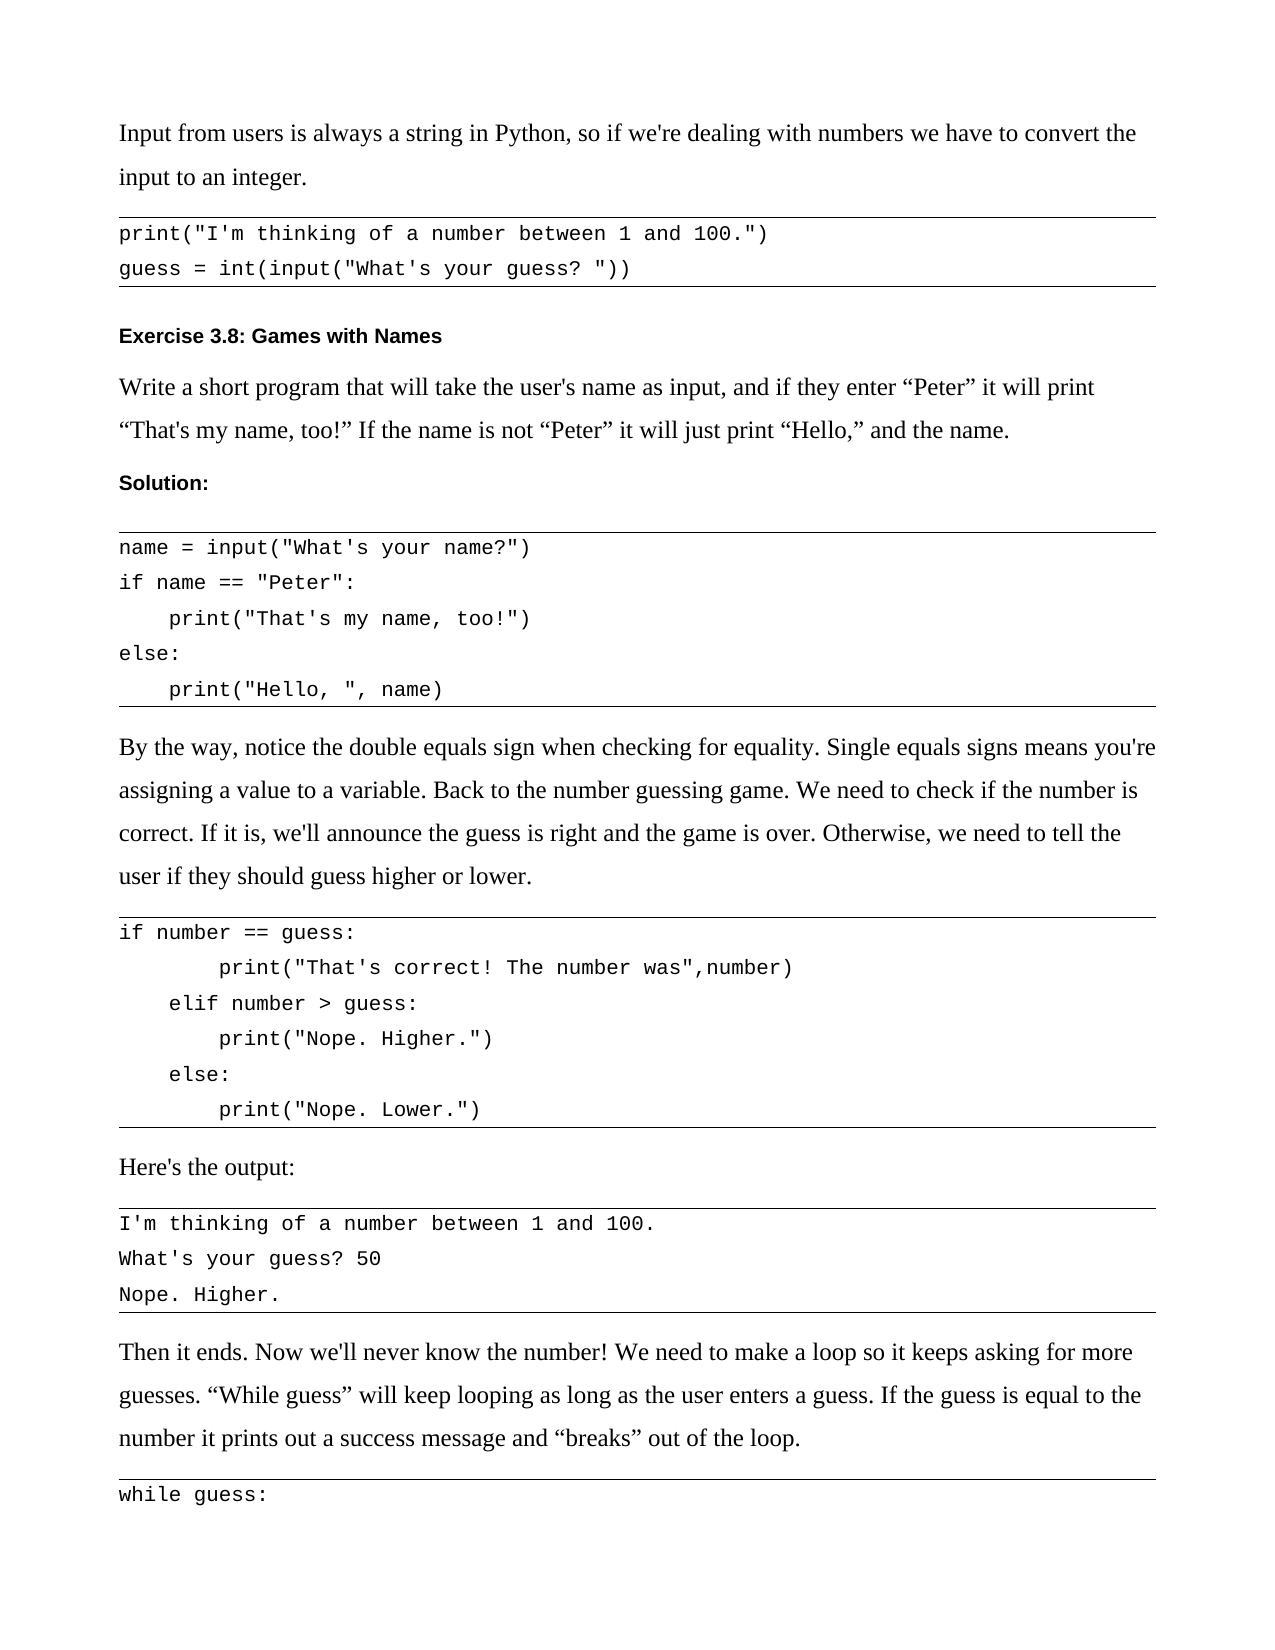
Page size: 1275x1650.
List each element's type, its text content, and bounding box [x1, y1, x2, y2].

text Here's the output: [118, 1152, 1156, 1181]
text guess = int(input("What's your guess? ")) [118, 258, 1156, 287]
text Solution: [118, 471, 1156, 495]
text print("That's correct! The number was",number) [118, 957, 1156, 981]
text if number == guess: [118, 918, 1156, 946]
text Exercise 3.8: Games with Names [118, 323, 1156, 347]
text else: [118, 1063, 1156, 1087]
text Nope. Higher. [118, 1284, 1156, 1313]
text name = input("What's your name?") [118, 533, 1156, 561]
text What's your guess? 50 [118, 1248, 1156, 1272]
text By the way, notice the double equals sign when checking for equality. Single equals signs means you're assigning a value to a variable. Back to the number guessing game. We need to check if the number is correct. If it is, we'll announce the guess is right and the game is over. Otherwise, we need to tell the user if they should guess higher or lower. [118, 732, 1156, 890]
text Then it ends. Now we'll never know the number! We need to make a loop so it keeps asking for more guesses. “While guess” will keep looping as long as the user enters a guess. If the guess is equal to the number it prints out a success message and “breaks” out of the loop. [118, 1337, 1156, 1452]
text print("Hello, ", name) [118, 678, 1156, 707]
text Write a short program that will take the user's name as input, and if they enter “Peter” it will print “That's my name, too!” If the name is not “Peter” it will just print “Hello,” and the name. [118, 372, 1156, 444]
text else: [118, 643, 1156, 667]
text print("I'm thinking of a number between 1 and 100.") [118, 218, 1156, 246]
text print("Nope. Higher.") [118, 1028, 1156, 1052]
text Input from users is always a string in Python, so if we're dealing with numbers we have to convert the input to an integer. [118, 118, 1156, 190]
text I'm thinking of a number between 1 and 100. [118, 1209, 1156, 1237]
text print("That's my name, too!") [118, 608, 1156, 631]
text elif number > guess: [118, 993, 1156, 1016]
text print("Nope. Lower.") [118, 1099, 1156, 1128]
text while guess: [118, 1480, 1156, 1508]
text if name == "Peter": [118, 572, 1156, 596]
